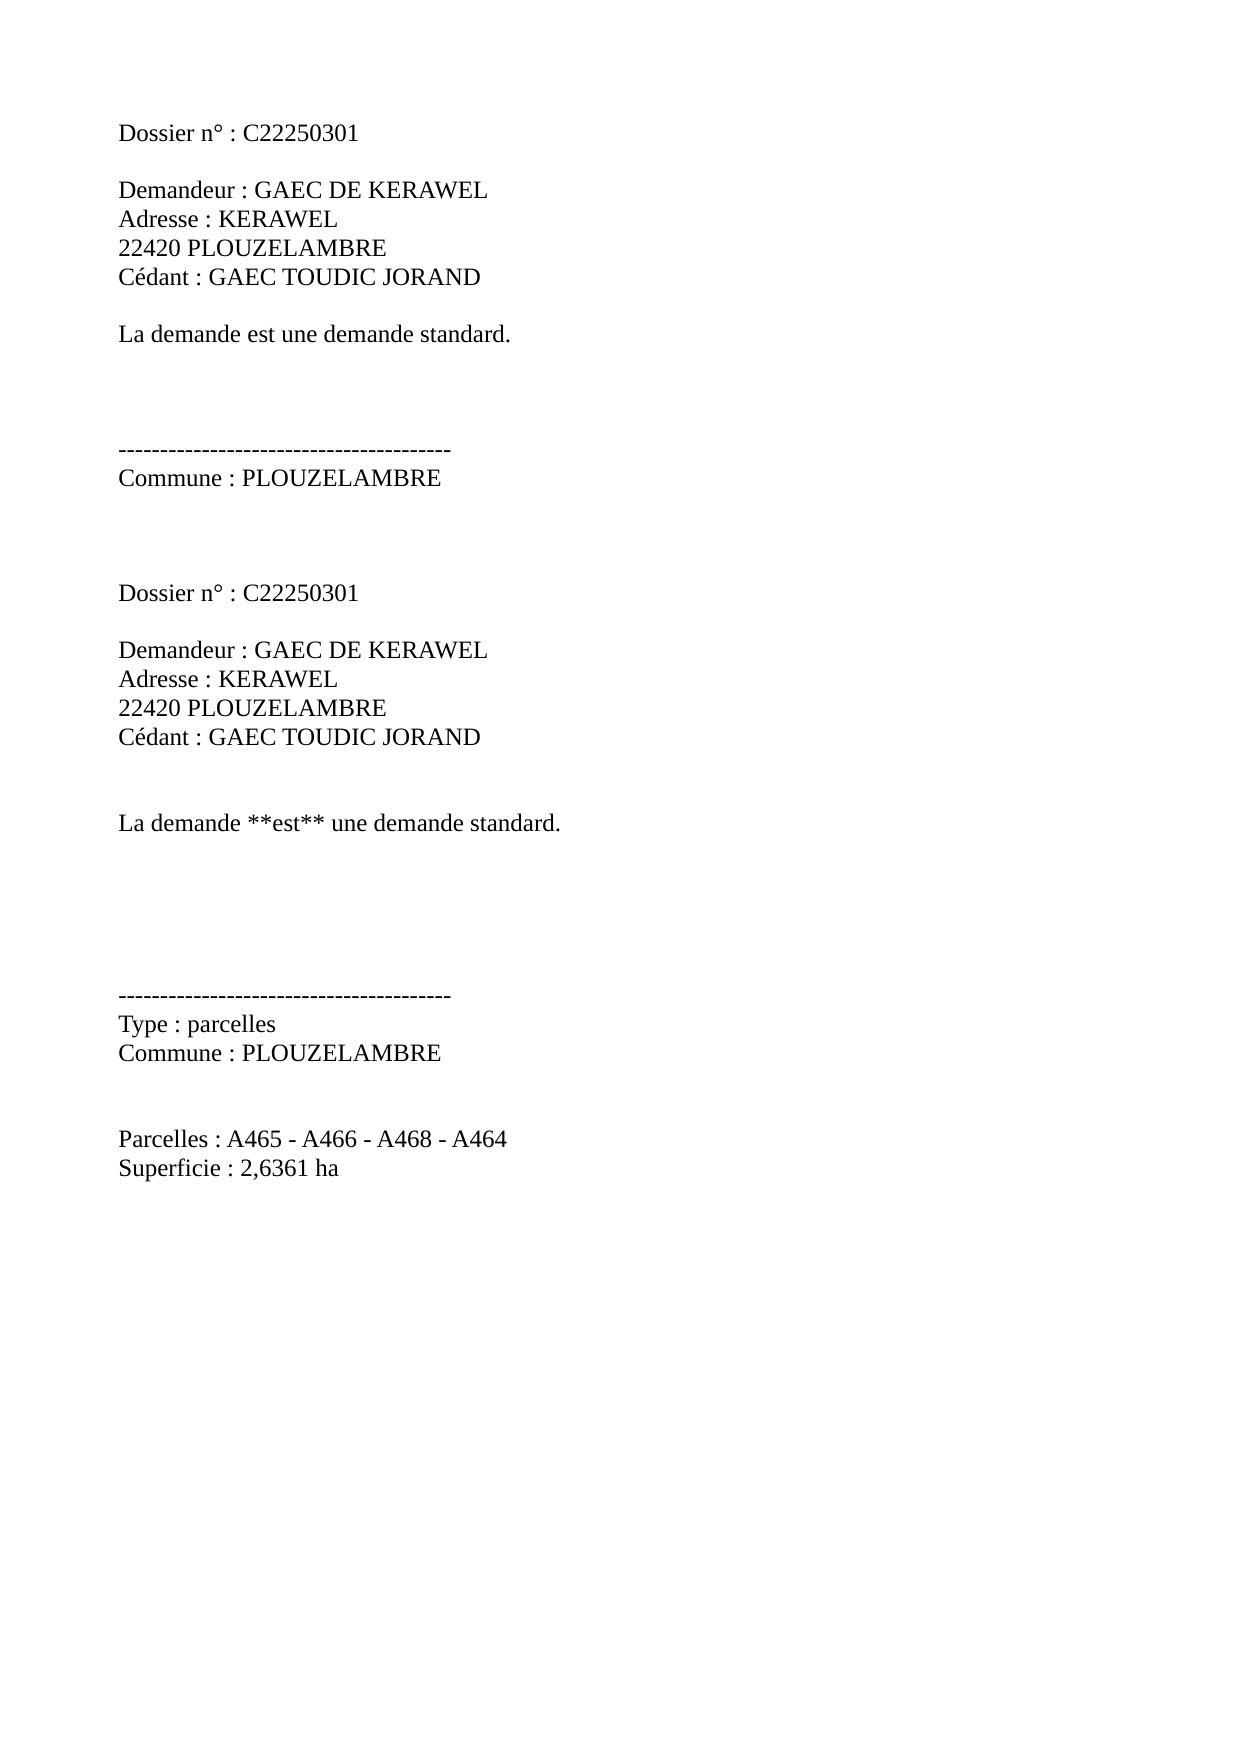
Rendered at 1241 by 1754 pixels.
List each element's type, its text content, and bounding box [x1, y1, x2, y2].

text La demande **est** une demande standard. [118, 808, 1122, 837]
text ---------------------------------------- [118, 434, 1122, 463]
text Dossier n° : C22250301 [118, 578, 1122, 607]
text Superficie : 2,6361 ha [118, 1153, 1122, 1182]
text Cédant : GAEC TOUDIC JORAND [118, 262, 1122, 291]
text La demande est une demande standard. [118, 319, 1122, 377]
text Commune : PLOUZELAMBRE [118, 1038, 1122, 1067]
text ---------------------------------------- [118, 981, 1122, 1009]
text Cédant : GAEC TOUDIC JORAND [118, 722, 1122, 751]
text Commune : PLOUZELAMBRE [118, 463, 1122, 492]
text Dossier n° : C22250301 [118, 118, 1122, 147]
text Demandeur : GAEC DE KERAWEL [118, 636, 1122, 664]
text Type : parcelles [118, 1009, 1122, 1038]
text Parcelles : A465 - A466 - A468 - A464 [118, 1124, 1122, 1153]
text Adresse : KERAWEL 22420 PLOUZELAMBRE [118, 204, 1122, 262]
text Adresse : KERAWEL 22420 PLOUZELAMBRE [118, 664, 1122, 722]
text Demandeur : GAEC DE KERAWEL [118, 176, 1122, 204]
